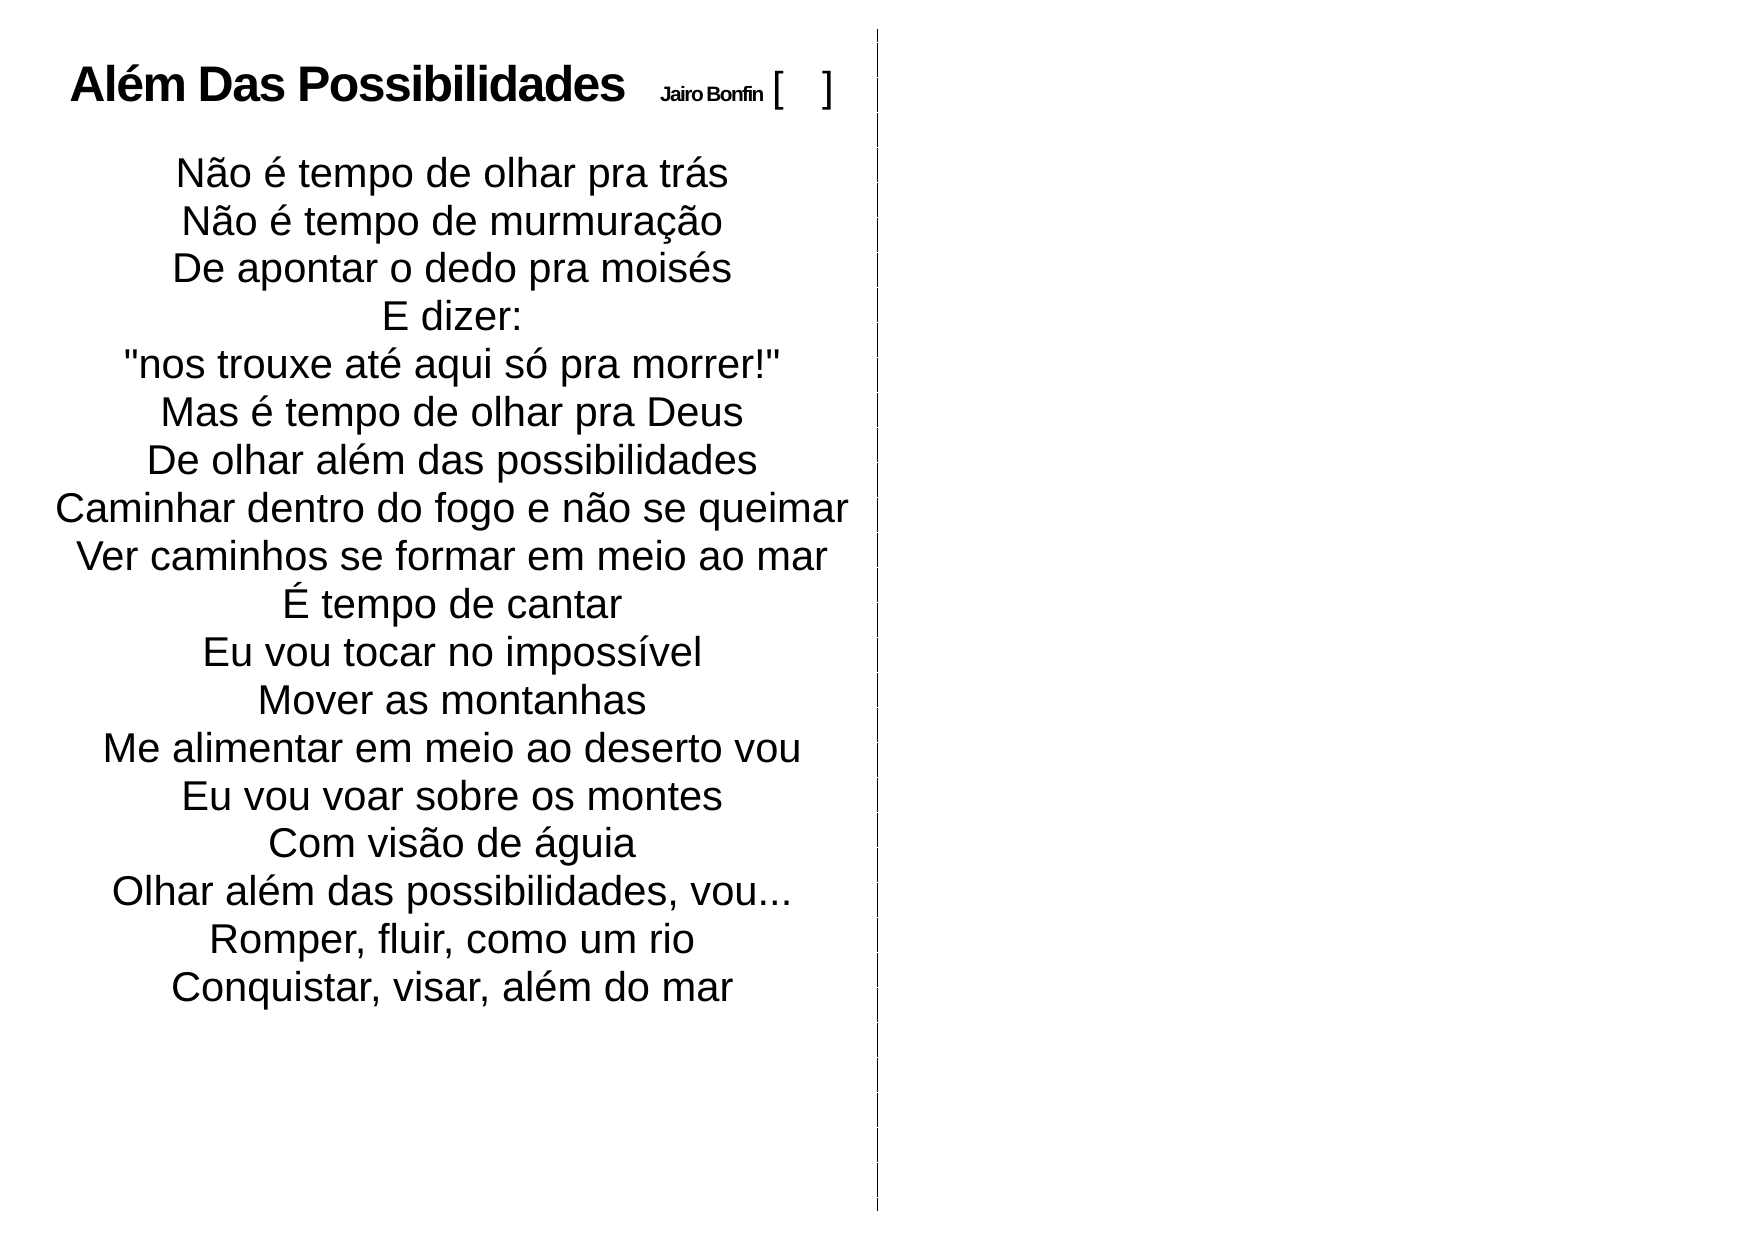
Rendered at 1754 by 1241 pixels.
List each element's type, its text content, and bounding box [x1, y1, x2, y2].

text Eu vou tocar no impossível Mover as montanhas Me alimentar em meio ao deserto vou Eu vou voar sobre os montes Com visão de águia Olhar além das possibilidades, vou... [29, 627, 875, 914]
text "nos trouxe até aqui só pra morrer!" Mas é tempo de olhar pra Deus De olhar além das possibilidades Caminhar dentro do fogo e não se queimar Ver caminhos se formar em meio ao mar É tempo de cantar [29, 339, 875, 627]
text Romper, fluir, como um rio Conquistar, visar, além do mar [29, 914, 875, 1010]
text Não é tempo de olhar pra trás Não é tempo de murmuração De apontar o dedo pra moisés E dizer: [29, 148, 875, 339]
subtitle Além Das Possibilidades Jairo Bonfin [ ] [29, 54, 875, 112]
